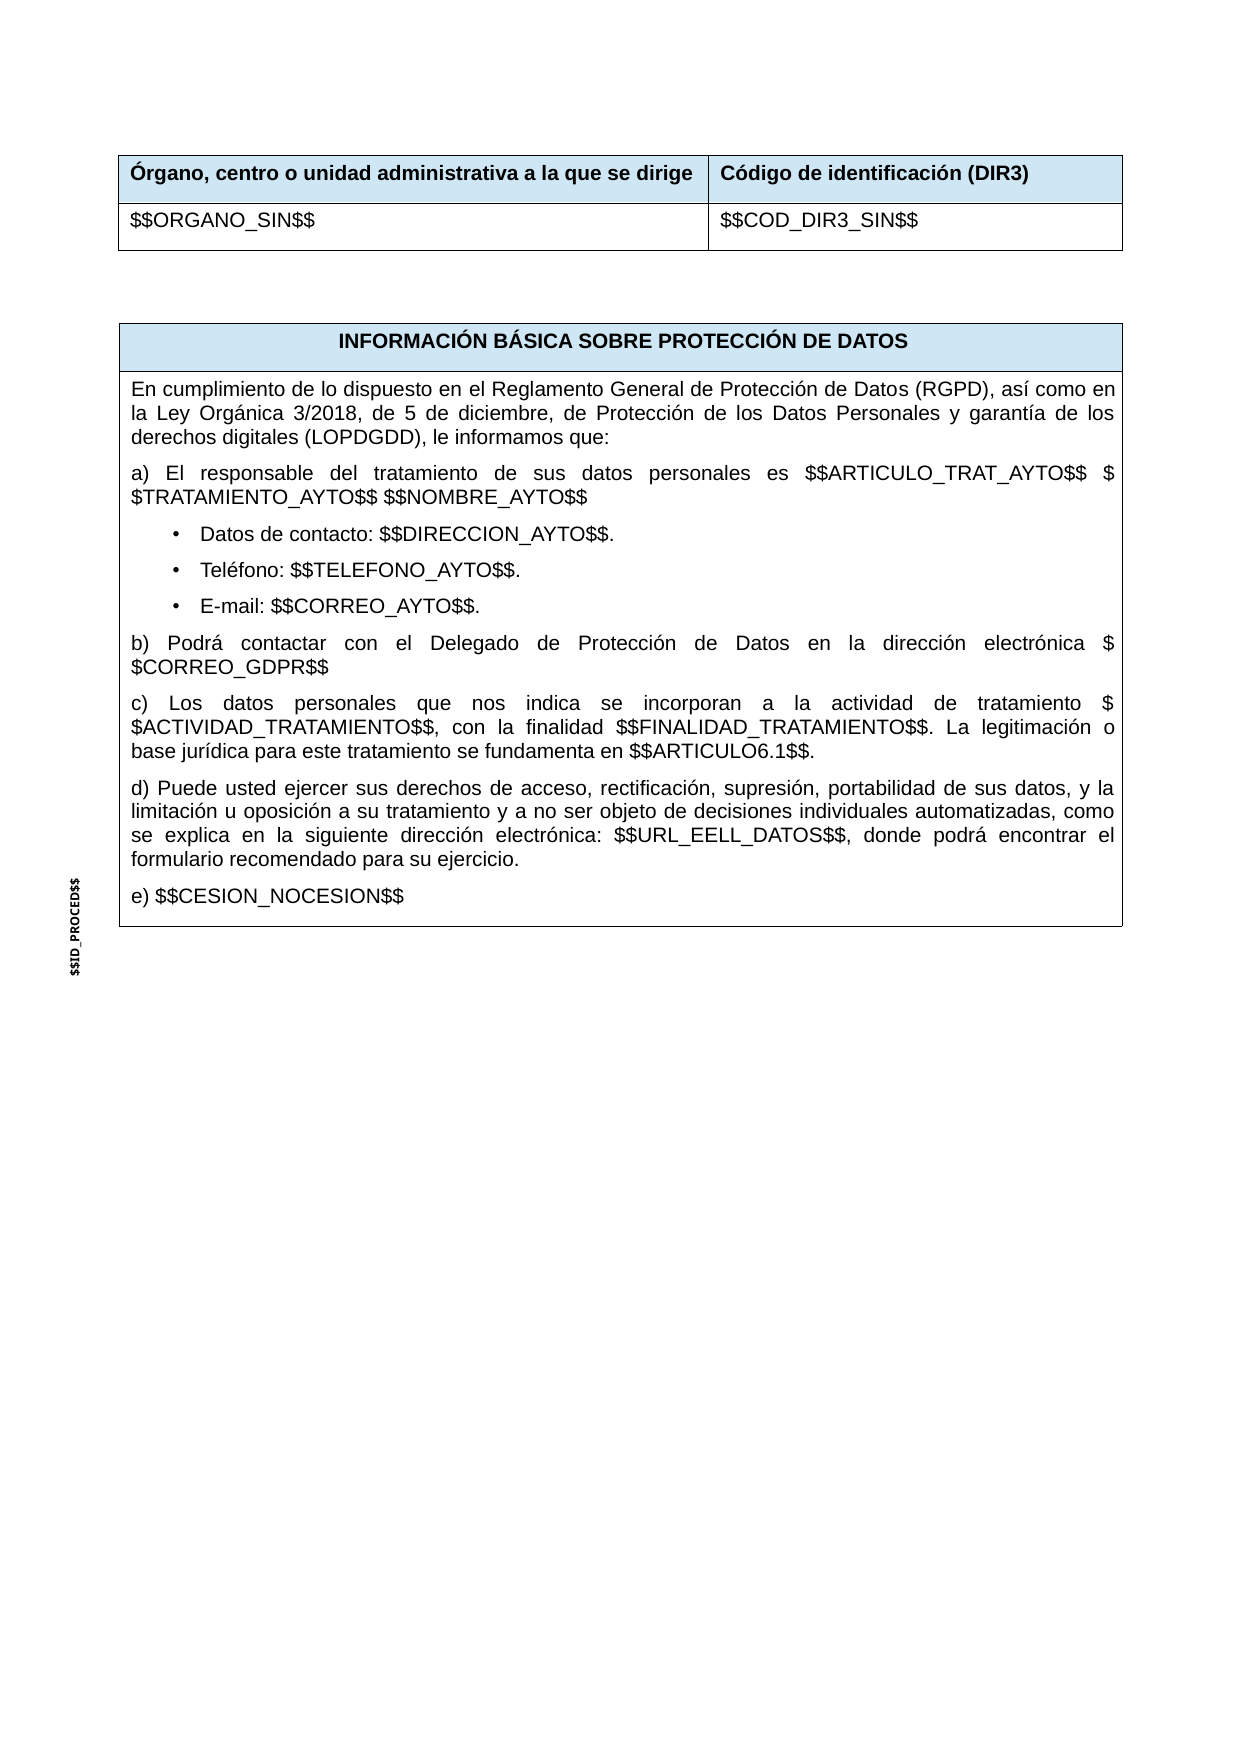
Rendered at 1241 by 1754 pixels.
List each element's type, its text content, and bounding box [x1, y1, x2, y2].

table_cell $$COD_DIR3_SIN$$ [709, 204, 1122, 250]
table_header Código de identificación (DIR3) [709, 156, 1122, 202]
table_cell En cumplimiento de lo dispuesto en el Reglamento General de Protección de Datos (RGPD), así como en la Ley Orgánica 3/2018, de 5 de diciembre, de Protección de los Datos Personales y garantía de los derechos digitales (LOPDGDD), le informamos que: a) El responsable del tratamiento de sus datos personales es $$ARTICULO_TRAT_AYTO$$ $$TRATAMIENTO_AYTO$$ $$NOMBRE_AYTO$$ Datos de contacto: $$DIRECCION_AYTO$$. Teléfono: $$TELEFONO_AYTO$$. E-mail: $$CORREO_AYTO$$. b) Podrá contactar con el Delegado de Protección de Datos en la dirección electrónica $$CORREO_GDPR$$ c) Los datos personales que nos indica se incorporan a la actividad de tratamiento $$ACTIVIDAD_TRATAMIENTO$$, con la finalidad $$FINALIDAD_TRATAMIENTO$$. La legitimación o base jurídica para este tratamiento se fundamenta en $$ARTICULO6.1$$. d) Puede usted ejercer sus derechos de acceso, rectificación, supresión, portabilidad de sus datos, y la limitación u oposición a su tratamiento y a no ser objeto de decisiones individuales automatizadas, como se explica en la siguiente dirección electrónica: $$URL_EELL_DATOS$$, donde podrá encontrar el formulario recomendado para su ejercicio. e) $$CESION_NOCESION$$ [120, 372, 1122, 926]
table_header INFORMACIÓN BÁSICA SOBRE PROTECCIÓN DE DATOS [120, 324, 1122, 371]
table_cell $$ORGANO_SIN$$ [119, 204, 708, 250]
table_header Órgano, centro o unidad administrativa a la que se dirige [119, 156, 708, 202]
